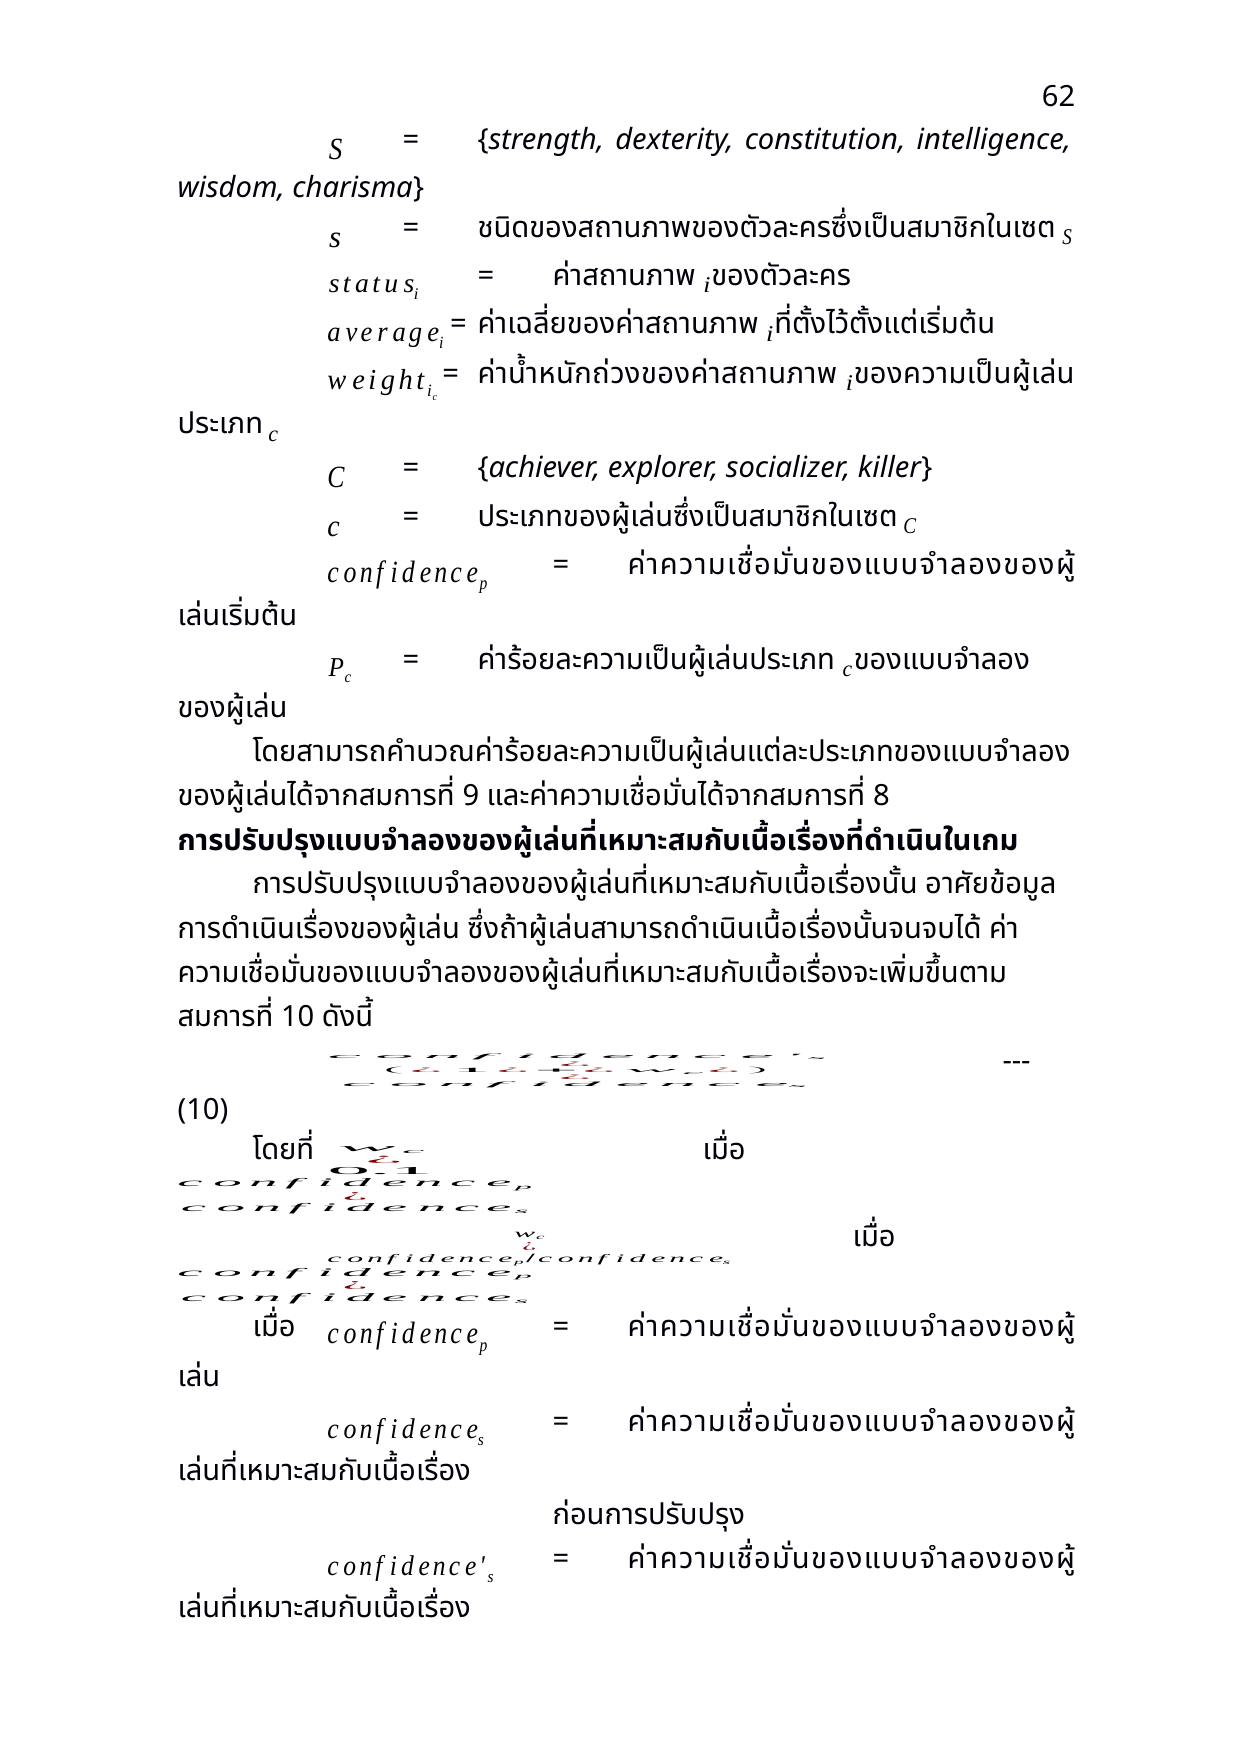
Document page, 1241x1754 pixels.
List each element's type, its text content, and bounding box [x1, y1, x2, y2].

text โดยสามารถคำนวณค่าร้อยละความเป็นผู้เล่นแต่ละประเภทของแบบจำลองของผู้เล่นได้จากสมการที่ 9 และค่าความเชื่อมั่นได้จากสมการที่ 8 [177, 731, 1075, 819]
text โดยที่ เมื่อ [177, 1128, 1075, 1216]
text ---(10) [177, 1039, 1075, 1128]
text การปรับปรุงแบบจำลองของผู้เล่นที่เหมาะสมกับเนื้อเรื่องนั้น อาศัยข้อมูลการดำเนินเรื่องของผู้เล่น ซึ่งถ้าผู้เล่นสามารถดำเนินเนื้อเรื่องนั้นจนจบได้ ค่าความเชื่อมั่นของแบบจำลองของผู้เล่นที่เหมาะสมกับเนื้อเรื่องจะเพิ่มขึ้นตามสมการที่ 10 ดังนี้ [177, 863, 1075, 1039]
text การปรับปรุงแบบจำลองของผู้เล่นที่เหมาะสมกับเนื้อเรื่องที่ดำเนินในเกม [177, 819, 1075, 863]
text = ค่าร้อยละความเป็นผู้เล่นประเภท ของแบบจำลองของผู้เล่น [177, 638, 1075, 731]
text = ค่าเฉลี่ยของค่าสถานภาพ ที่ตั้งไว้ตั้งแต่เริ่มต้น [177, 303, 1075, 352]
text = ชนิดของสถานภาพของตัวละครซึ่งเป็นสมาชิกในเซต [177, 206, 1075, 254]
text = ค่าน้ำหนักถ่วงของค่าสถานภาพ ของความเป็นผู้เล่นประเภท [177, 352, 1075, 447]
text = ค่าความเชื่อมั่นของแบบจำลองของผู้เล่นเริ่มต้น [177, 543, 1075, 638]
text = ค่าสถานภาพ ของตัวละคร [177, 254, 1075, 303]
text = ค่าความเชื่อมั่นของแบบจำลองของผู้เล่นที่เหมาะสมกับเนื้อเรื่อง [177, 1400, 1075, 1493]
text เมื่อ [177, 1216, 1075, 1305]
text เมื่อ = ค่าความเชื่อมั่นของแบบจำลองของผู้เล่น [177, 1305, 1075, 1400]
text ก่อนการปรับปรุง [477, 1493, 1075, 1537]
text = ค่าความเชื่อมั่นของแบบจำลองของผู้เล่นที่เหมาะสมกับเนื้อเรื่อง [177, 1537, 1075, 1630]
text = ประเภทของผู้เล่นซึ่งเป็นสมาชิกในเซต [177, 495, 1075, 543]
text = {strength, dexterity, constitution, intelligence, wisdom, charisma} [177, 118, 1075, 206]
text = {achiever, explorer, socializer, killer} [177, 447, 1075, 495]
